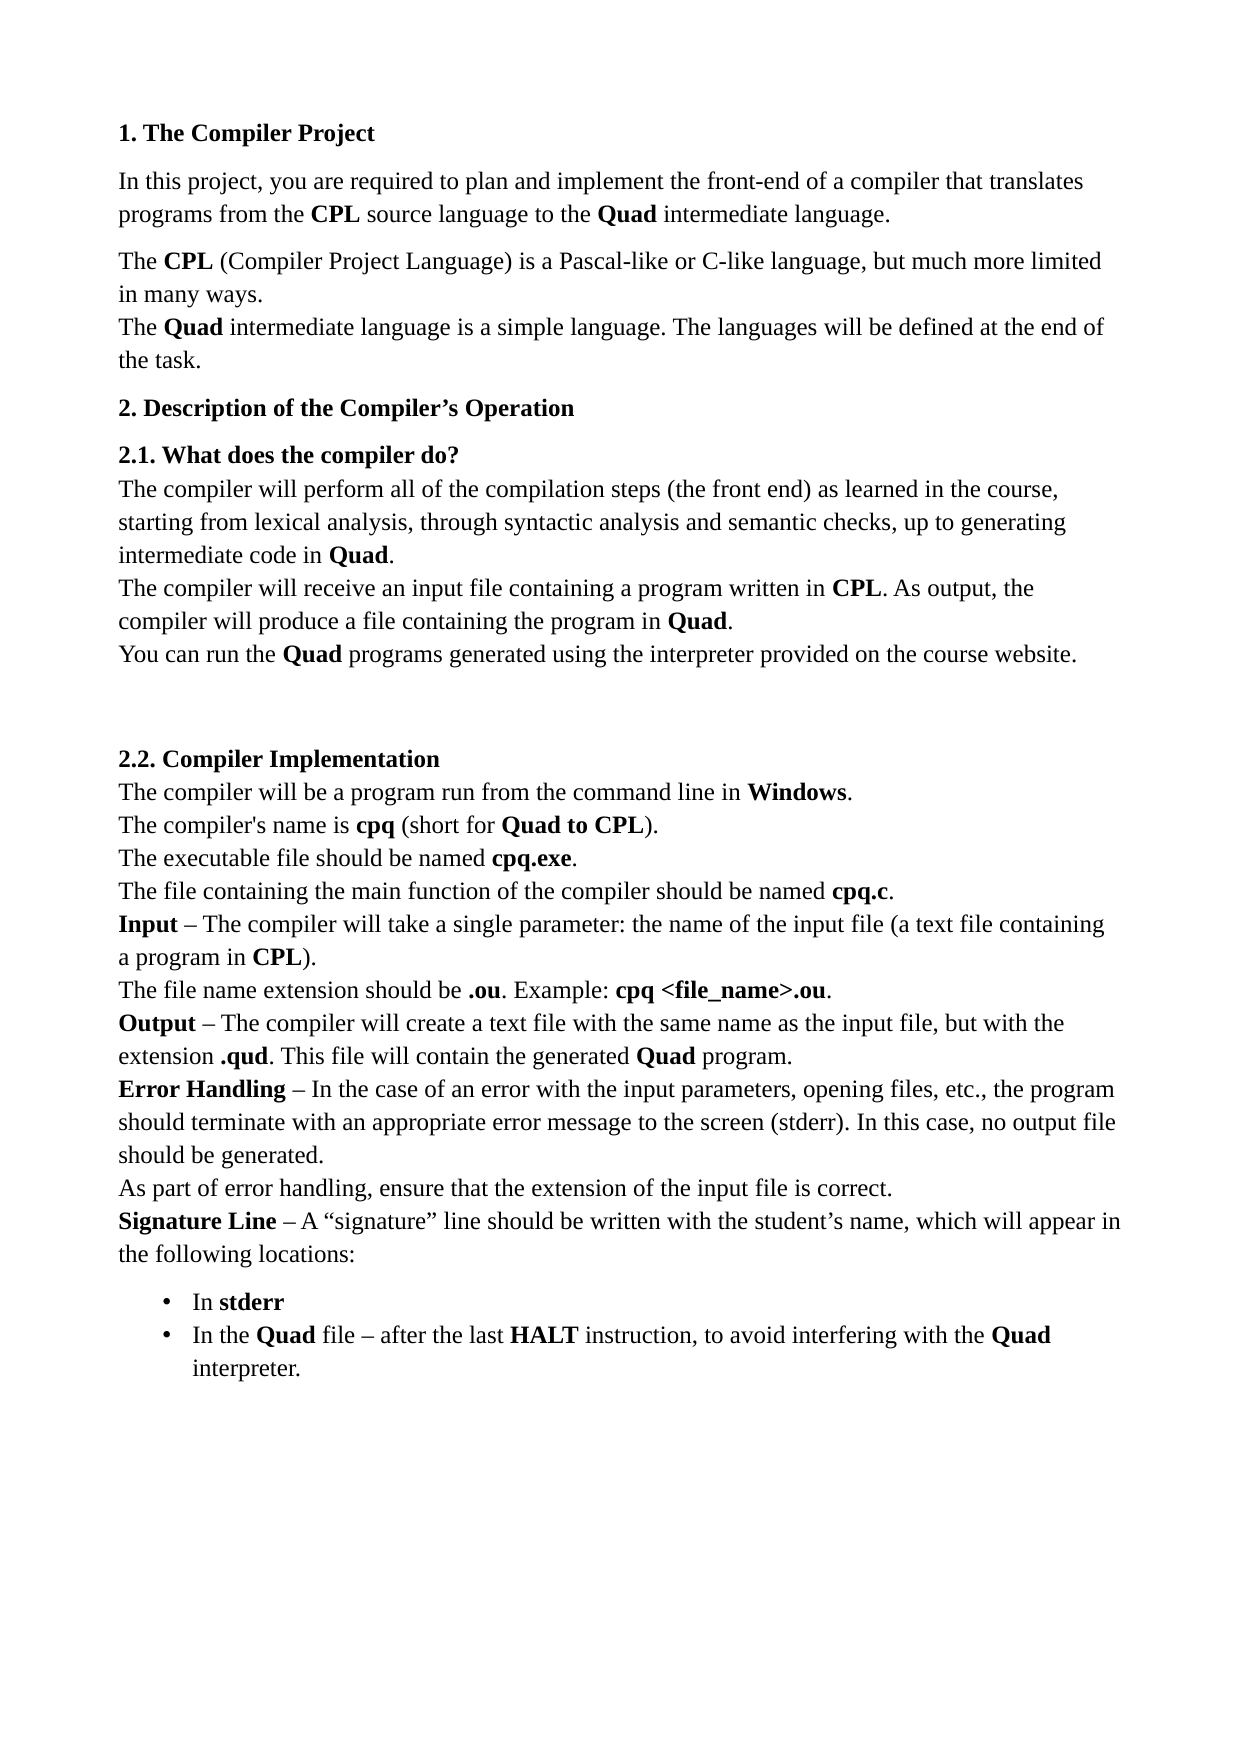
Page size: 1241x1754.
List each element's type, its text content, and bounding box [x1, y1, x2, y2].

text 1. The Compiler Project [118, 118, 1122, 147]
list In the Quad file – after the last HALT instruction, to avoid interfering with the Quad interpreter. [162, 1320, 1122, 1382]
list In stderr [162, 1287, 1122, 1316]
text The CPL (Compiler Project Language) is a Pascal-like or C-like language, but much more limited in many ways. The Quad intermediate language is a simple language. The languages will be defined at the end of the task. [118, 246, 1122, 374]
text In this project, you are required to plan and implement the front-end of a compiler that translates programs from the CPL source language to the Quad intermediate language. [118, 166, 1122, 227]
text 2.1. What does the compiler do? The compiler will perform all of the compilation steps (the front end) as learned in the course, starting from lexical analysis, through syntactic analysis and semantic checks, up to generating intermediate code in Quad. The compiler will receive an input file containing a program written in CPL. As output, the compiler will produce a file containing the program in Quad. You can run the Quad programs generated using the interpreter provided on the course website. [118, 441, 1122, 667]
text 2. Description of the Compiler’s Operation [118, 393, 1122, 422]
text 2.2. Compiler Implementation The compiler will be a program run from the command line in Windows. The compiler's name is cpq (short for Quad to CPL). The executable file should be named cpq.exe. The file containing the main function of the compiler should be named cpq.c. Input – The compiler will take a single parameter: the name of the input file (a text file containing a program in CPL). The file name extension should be .ou. Example: cpq <file_name>.ou. Output – The compiler will create a text file with the same name as the input file, but with the extension .qud. This file will contain the generated Quad program. Error Handling – In the case of an error with the input parameters, opening files, etc., the program should terminate with an appropriate error message to the screen (stderr). In this case, no output file should be generated. As part of error handling, ensure that the extension of the input file is correct. Signature Line – A “signature” line should be written with the student’s name, which will appear in the following locations: [118, 744, 1122, 1268]
